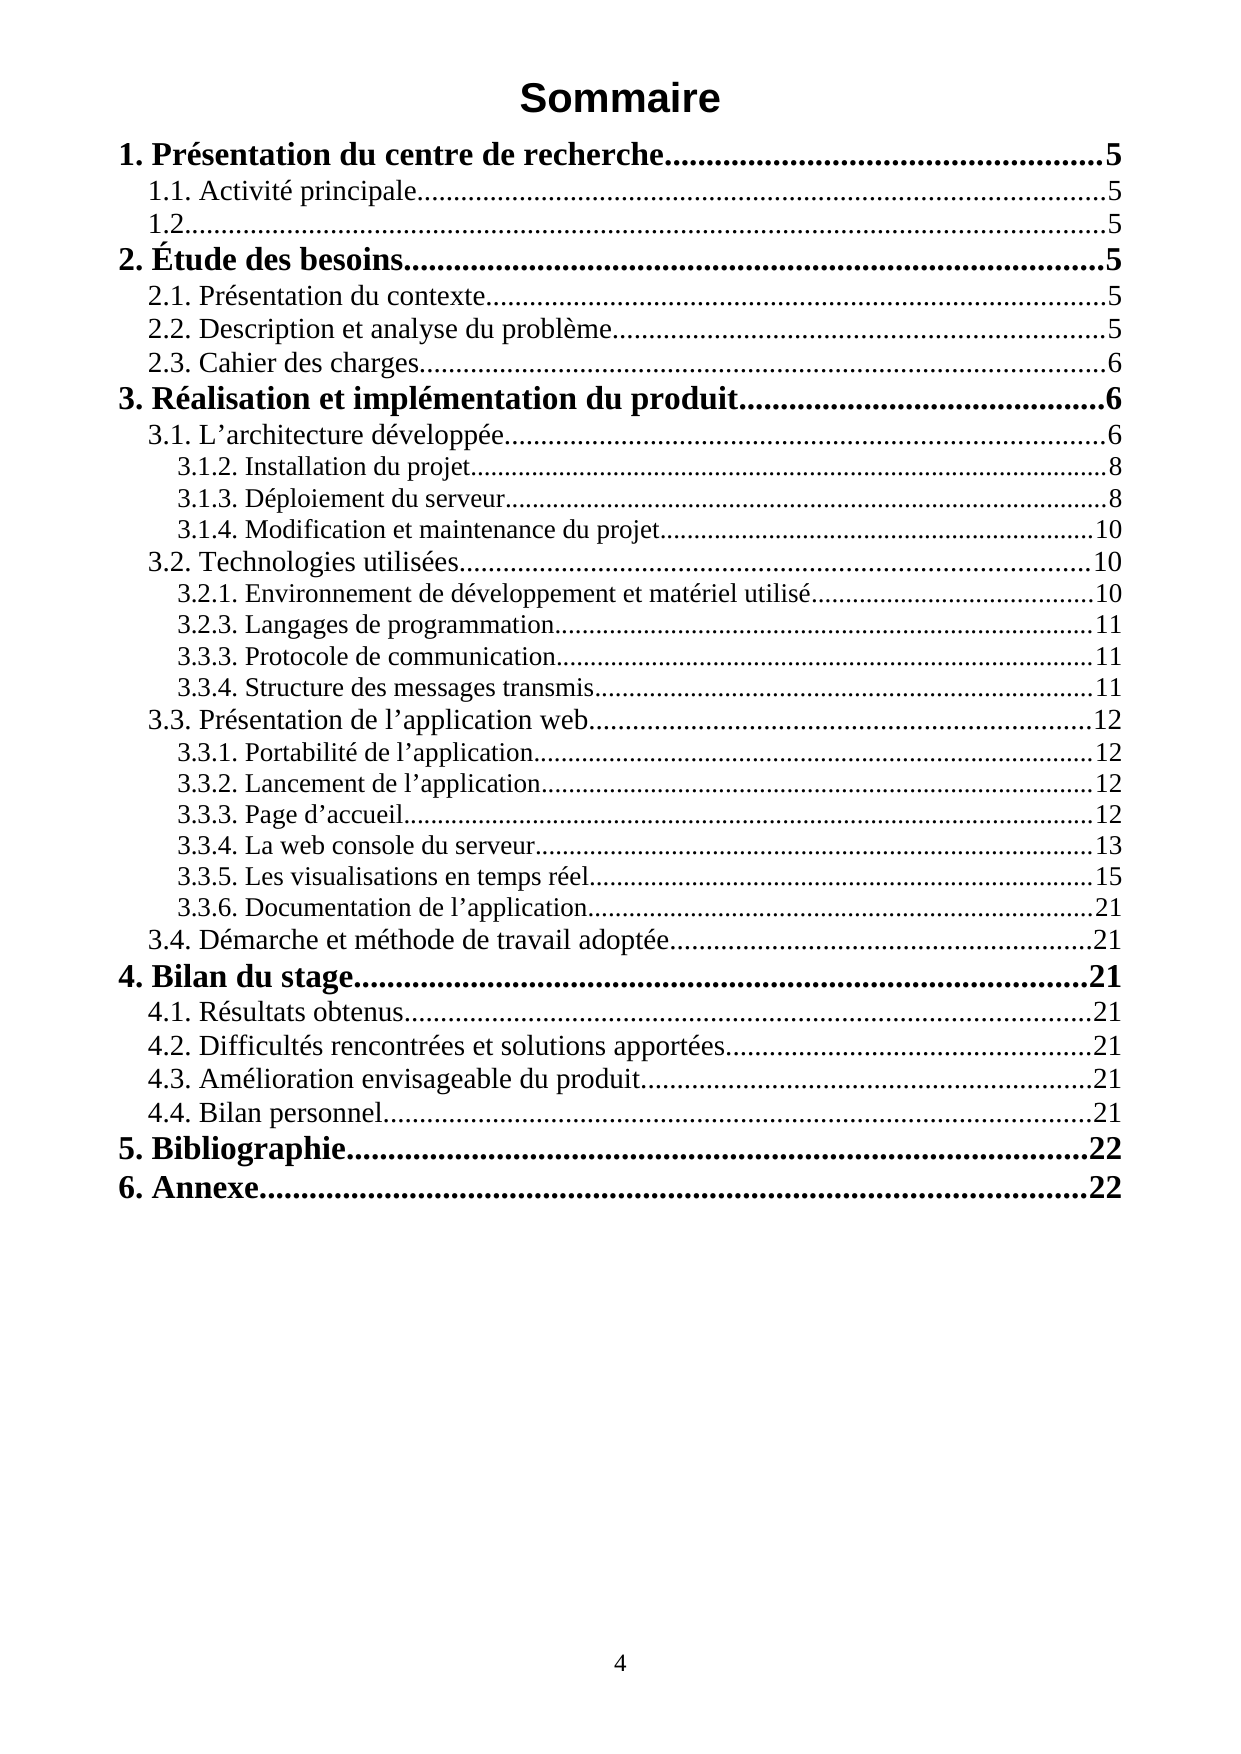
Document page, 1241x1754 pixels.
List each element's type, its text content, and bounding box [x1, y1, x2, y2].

text 3.3.4. La web console du serveur 13 [177, 829, 1122, 860]
text 2.2. Description et analyse du problème 5 [148, 312, 1122, 345]
text 4.4. Bilan personnel 21 [148, 1095, 1122, 1128]
text 5. Bibliographie 22 [118, 1128, 1122, 1167]
text 3.2. Technologies utilisées 10 [148, 544, 1122, 577]
text 3.3.2. Lancement de l’application 12 [177, 767, 1122, 798]
text 3.3.5. Les visualisations en temps réel 15 [177, 860, 1122, 891]
text 3.3.1. Portabilité de l’application 12 [177, 736, 1122, 767]
text 4.2. Difficultés rencontrées et solutions apportées 21 [148, 1028, 1122, 1061]
text 3.2.1. Environnement de développement et matériel utilisé 10 [177, 577, 1122, 609]
text 3.3.4. Structure des messages transmis 11 [177, 671, 1122, 702]
text 4.1. Résultats obtenus 21 [148, 994, 1122, 1028]
text 3. Réalisation et implémentation du produit 6 [118, 379, 1122, 417]
text 4.3. Amélioration envisageable du produit 21 [148, 1061, 1122, 1095]
text 3.3.6. Documentation de l’application 21 [177, 891, 1122, 922]
text 2.3. Cahier des charges 6 [148, 345, 1122, 379]
text 3.1.4. Modification et maintenance du projet 10 [177, 513, 1122, 544]
text 3.2.3. Langages de programmation 11 [177, 609, 1122, 640]
text 3.3.3. Page d’accueil 12 [177, 798, 1122, 829]
text 3.4. Démarche et méthode de travail adoptée 21 [148, 922, 1122, 956]
text 3.1.2. Installation du projet 8 [177, 451, 1122, 482]
subtitle Sommaire [118, 74, 1122, 122]
text 2.1. Présentation du contexte 5 [148, 278, 1122, 312]
text 1. Présentation du centre de recherche 5 [118, 134, 1122, 173]
text 3.1.3. Déploiement du serveur 8 [177, 482, 1122, 513]
text 3.3.3. Protocole de communication 11 [177, 640, 1122, 671]
text 3.3. Présentation de l’application web 12 [148, 702, 1122, 736]
text 1.2. 5 [148, 206, 1122, 240]
text 2. Étude des besoins 5 [118, 240, 1122, 278]
text 6. Annexe 22 [118, 1167, 1122, 1205]
text 4. Bilan du stage 21 [118, 956, 1122, 994]
text 3.1. L’architecture développée 6 [148, 417, 1122, 451]
text 1.1. Activité principale 5 [148, 173, 1122, 206]
